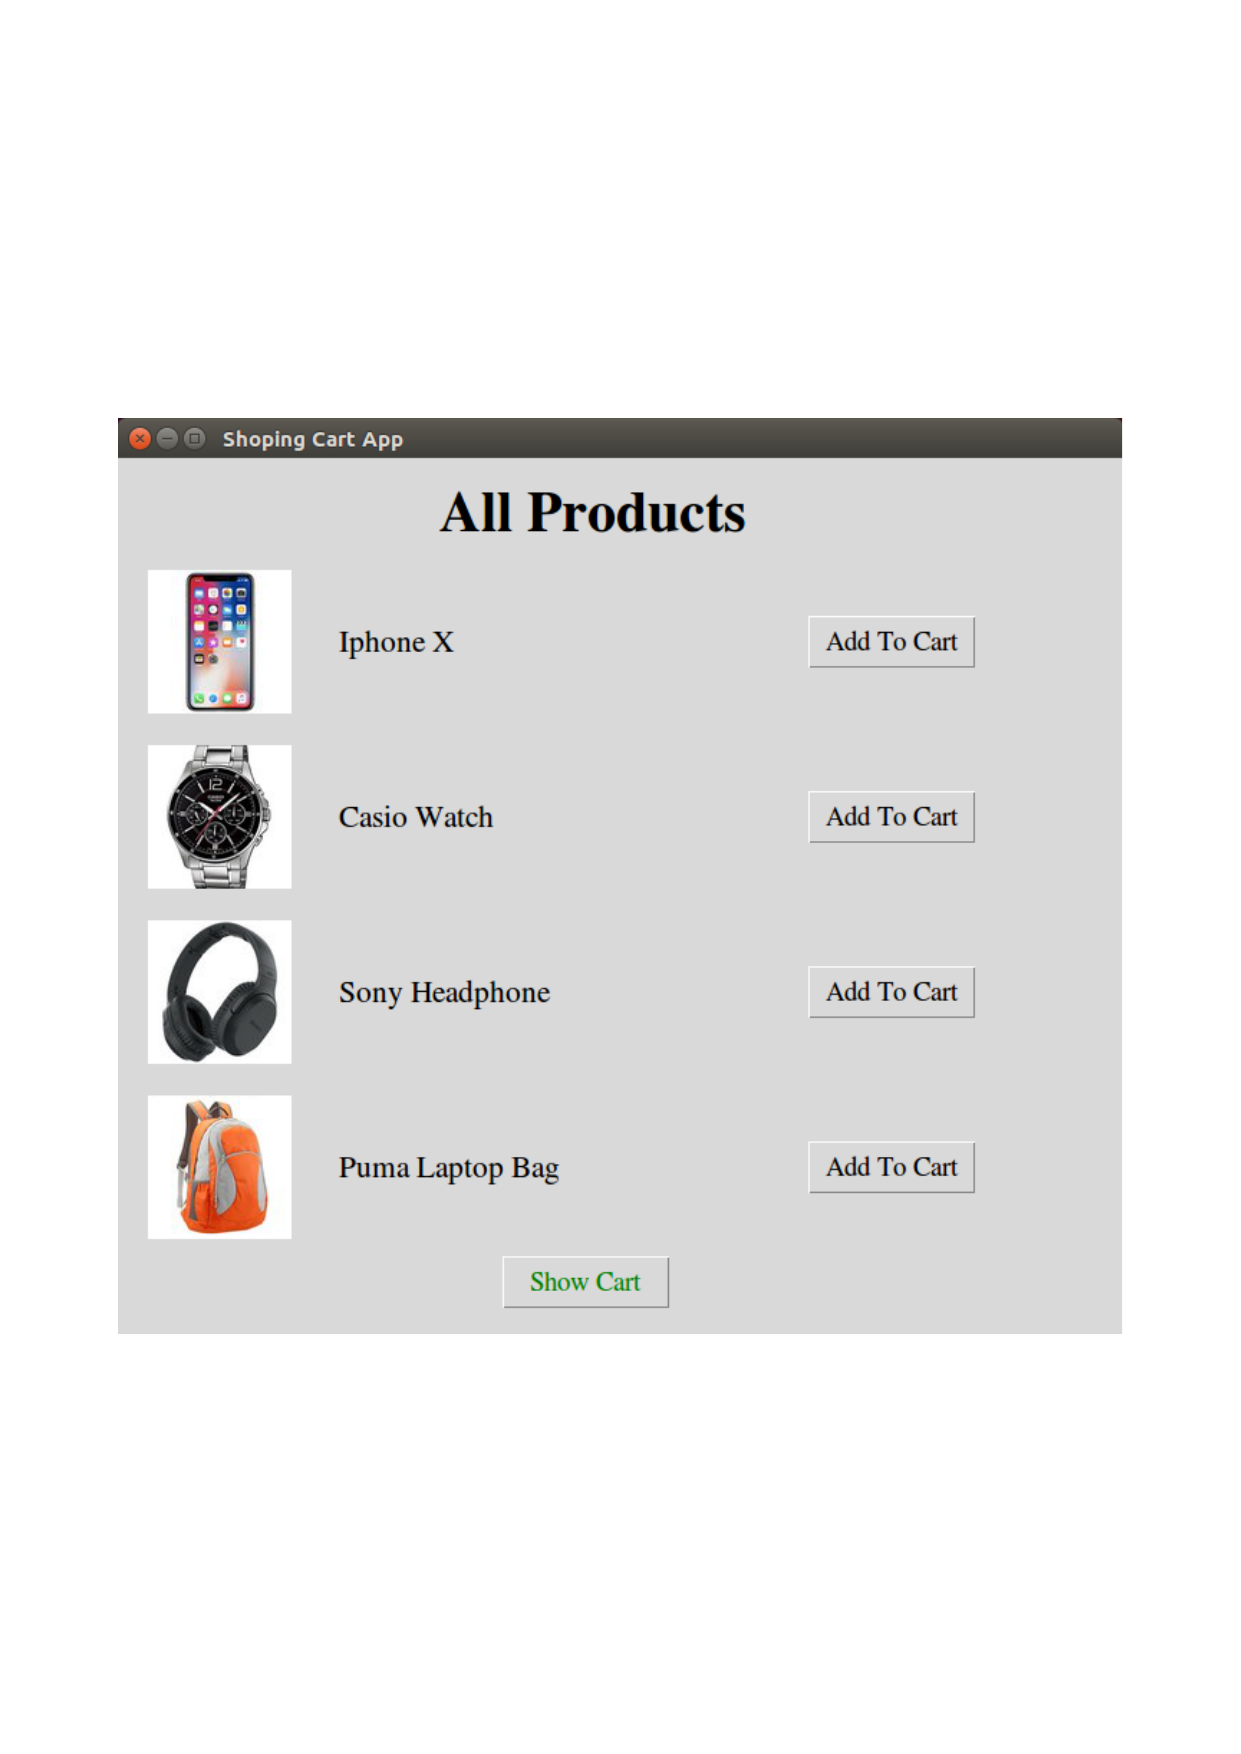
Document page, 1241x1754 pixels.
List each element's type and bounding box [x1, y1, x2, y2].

picture [118, 418, 1123, 1334]
